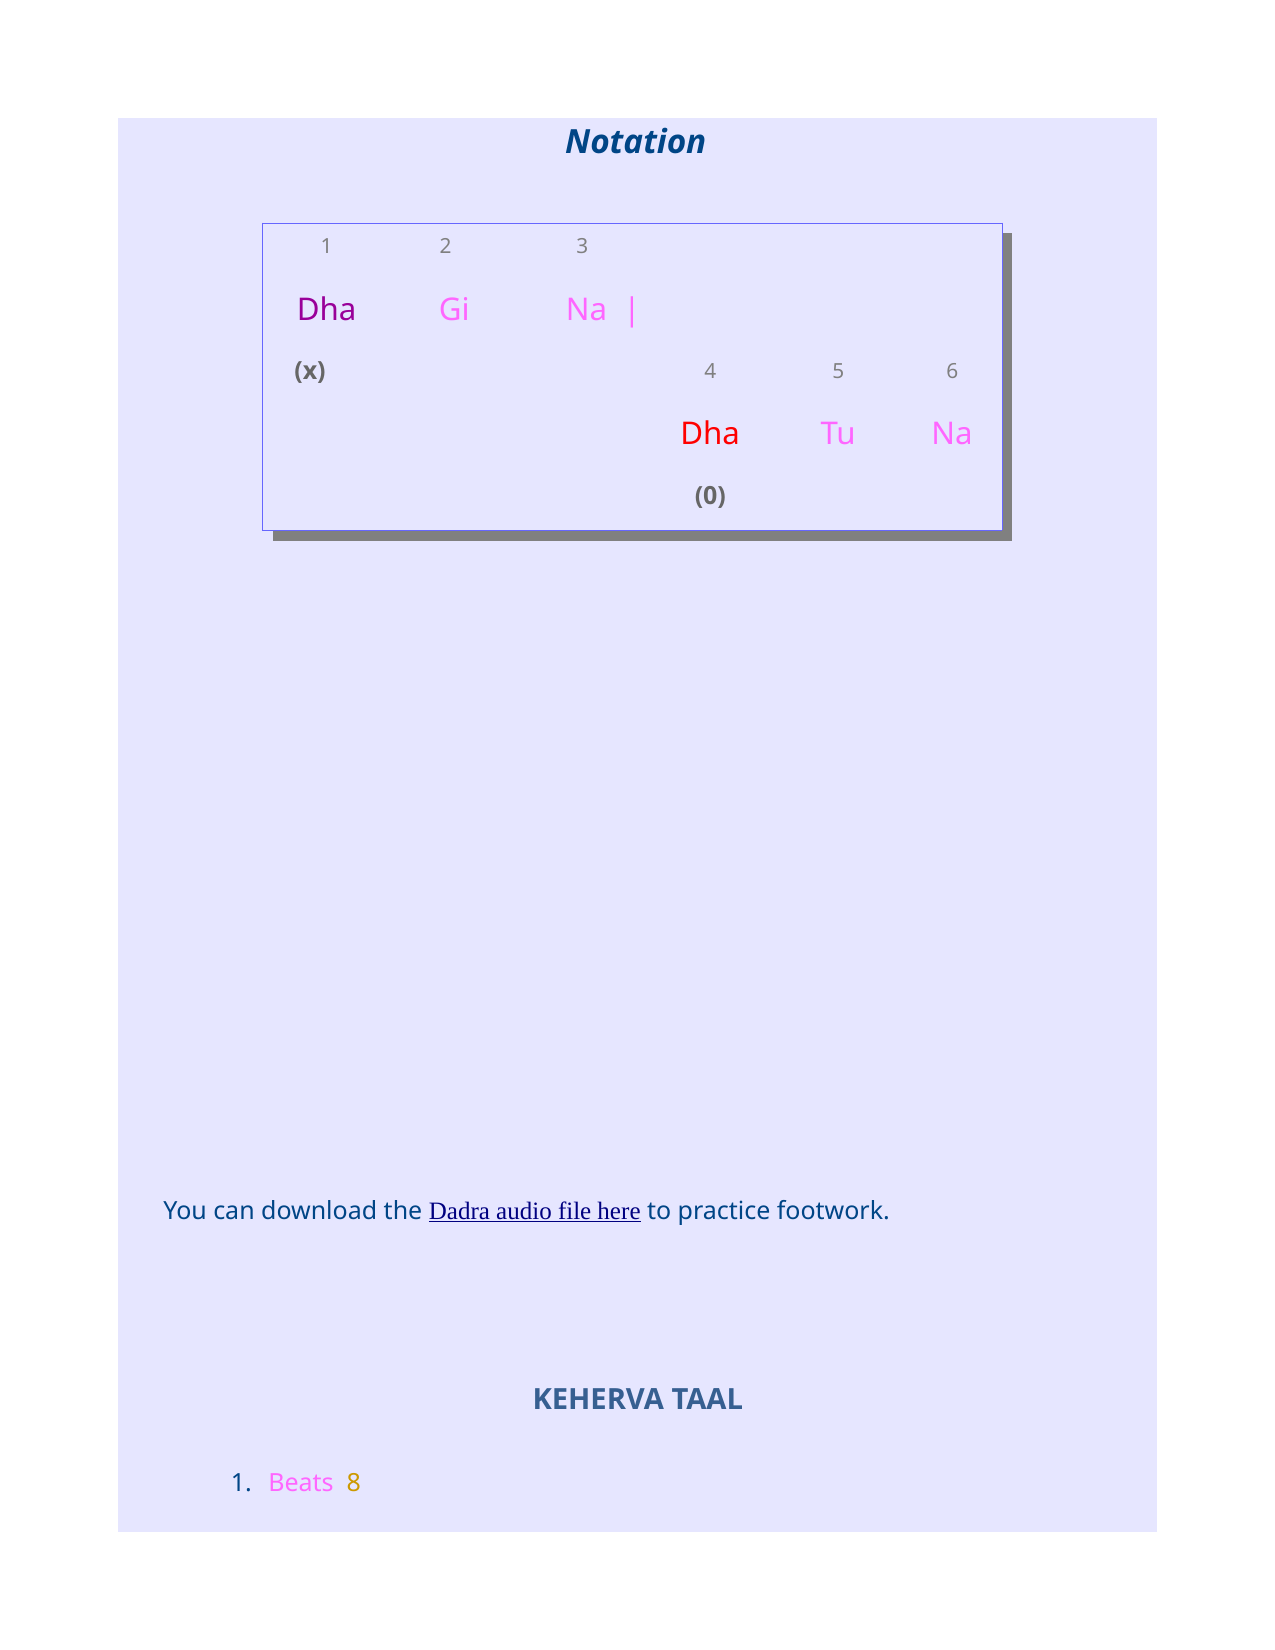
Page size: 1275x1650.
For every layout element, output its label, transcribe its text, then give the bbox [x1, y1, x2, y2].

table_cell [390, 405, 518, 472]
table_header 3 [518, 224, 646, 281]
table_cell [390, 472, 518, 530]
table_cell Na | [518, 281, 646, 347]
table_cell (x) [263, 347, 390, 405]
table_cell Gi [390, 281, 518, 347]
table_cell [518, 347, 646, 405]
table_cell [774, 472, 902, 530]
table_header [774, 224, 902, 281]
table_header [902, 224, 1002, 281]
table_header 2 [390, 224, 518, 281]
table_cell [646, 281, 774, 347]
table_header [646, 225, 774, 281]
table_cell [518, 472, 646, 530]
table_cell [902, 281, 1002, 347]
table_cell [390, 347, 518, 405]
table_cell [518, 405, 646, 472]
table_cell 6 [902, 347, 1002, 405]
table_cell Tu [774, 405, 902, 472]
table_cell [774, 281, 902, 347]
table_header 1 [263, 224, 390, 281]
table_cell [263, 472, 390, 530]
list Beats 8 [231, 1465, 1157, 1499]
table_cell Na [902, 405, 1002, 472]
subtitle Notation [118, 118, 1157, 163]
table_cell Dha [646, 405, 774, 472]
table_cell Dha [263, 281, 390, 347]
table_cell (0) [646, 472, 774, 530]
table_cell [263, 405, 390, 472]
table_cell 4 [646, 347, 774, 405]
text You can download the Dadra audio file here to practice footwork. [163, 1192, 1157, 1226]
subtitle KEHERVA TAAL [118, 1379, 1157, 1418]
table_cell 5 [774, 347, 902, 405]
table_cell [902, 472, 1002, 530]
